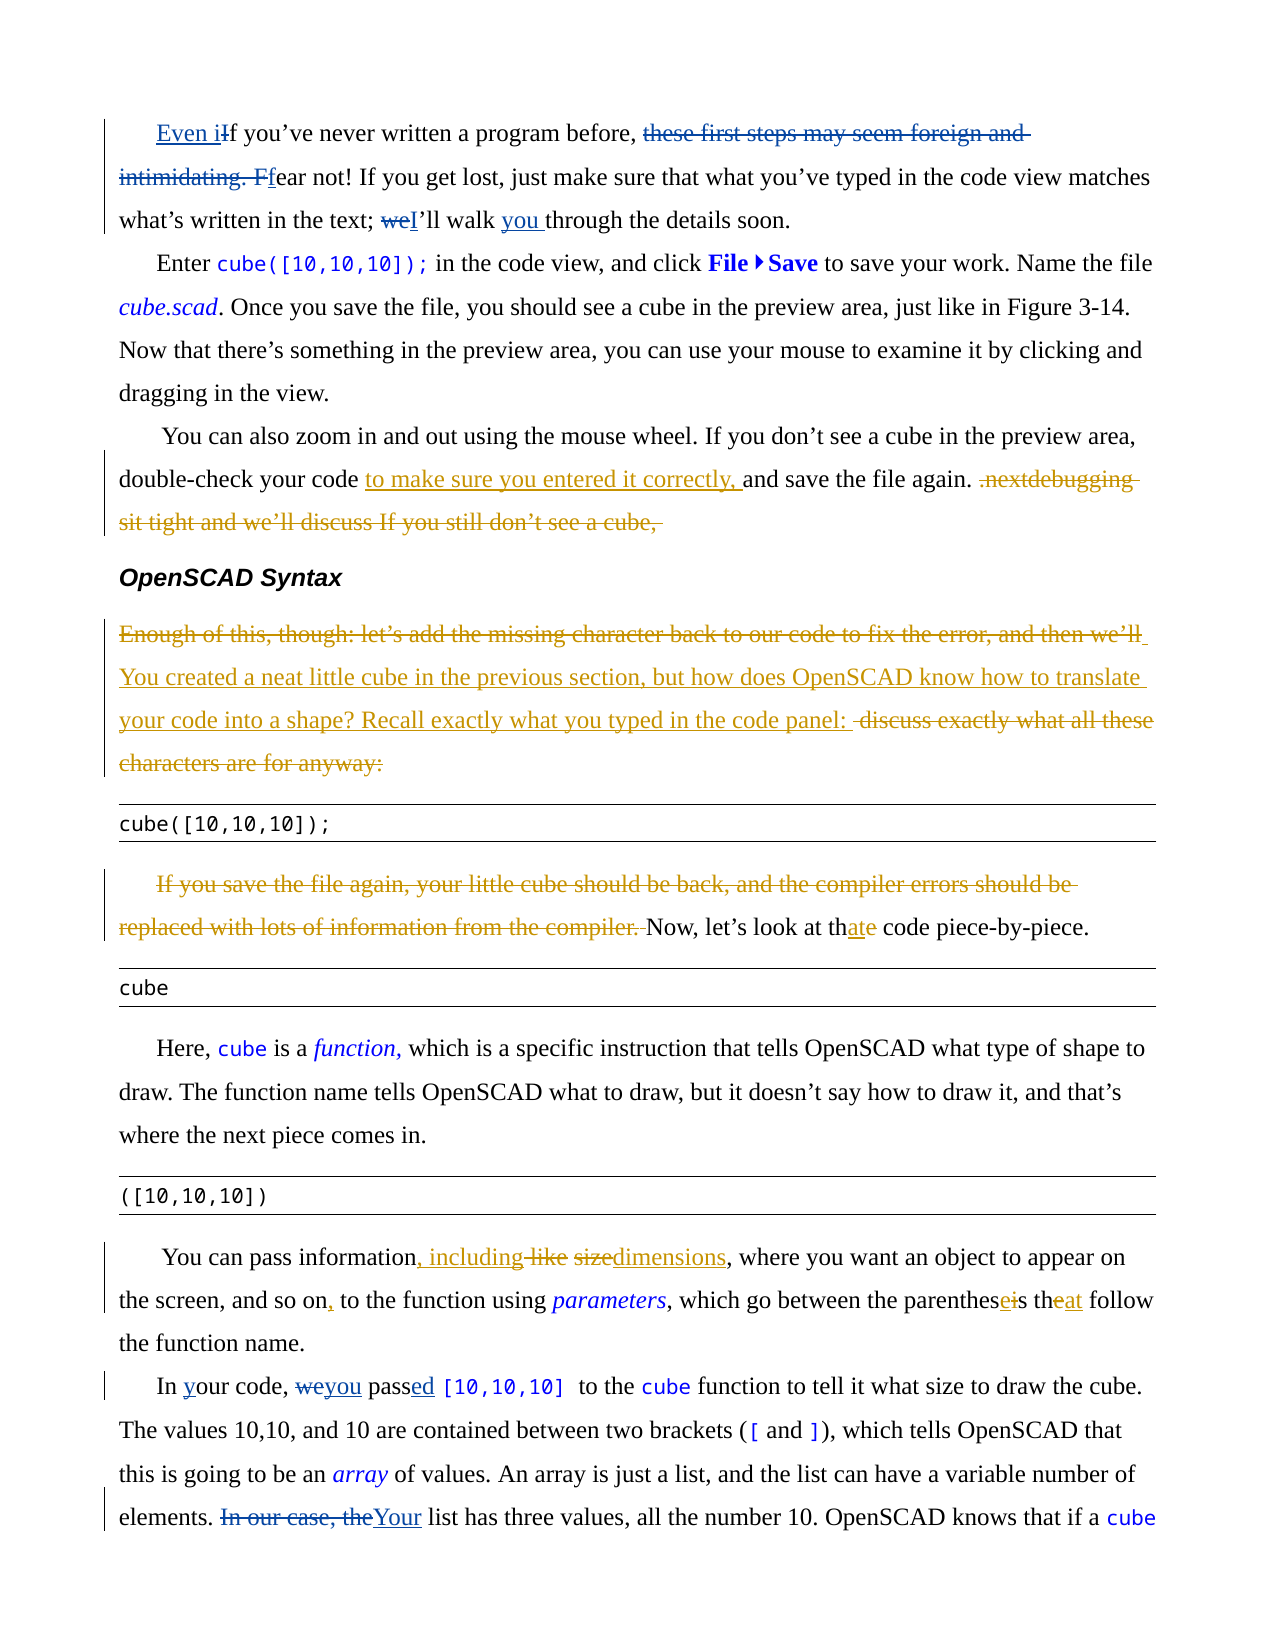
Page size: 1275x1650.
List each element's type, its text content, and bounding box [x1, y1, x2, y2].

text ([10,10,10]) [118, 1177, 1156, 1215]
text In your code, you passed [10,10,10] to the cube function to tell it what size to draw the cube. The values 10,10, and 10 are contained between two brackets ([ and ]), which tells OpenSCAD that this is going to be an array of values. An array is just a list, and the list can have a variable number of elements. Your list has three values, all the number 10. OpenSCAD knows that if a cube function is passed an array of values and the array contains three items, these three items are the X, Y, and Z measurements for the cube, so it renders a cube of 10x10x10 units. [118, 1371, 1156, 1531]
text cube([10,10,10]); [118, 805, 1156, 842]
text You can pass information, including dimensions, where you want an object to appear on the screen, and so on, to the function using parameters, which go between the parentheses that follow the function name. [118, 1242, 1156, 1357]
text cube [118, 969, 1156, 1007]
text You created a neat little cube in the previous section, but how does OpenSCAD know how to translate your code into a shape? Recall exactly what you typed in the code panel: [118, 619, 1156, 777]
text OpenSCAD Syntax [118, 563, 1156, 592]
text Now, let’s look at that code piece-by-piece. [118, 869, 1156, 941]
text You can also zoom in and out using the mouse wheel. If you don’t see a cube in the preview area, double-check your code to make sure you entered it correctly, and save the file again. [118, 421, 1156, 536]
text Even if you’ve never written a program before, fear not! If you get lost, just make sure that what you’ve typed in the code view matches what’s written in the text; I’ll walk you through the details soon. [118, 118, 1156, 233]
text Enter cube([10,10,10]); in the code view, and click File4Save to save your work. Name the file cube.scad. Once you save the file, you should see a cube in the preview area, just like in Figure 3-14. Now that there’s something in the preview area, you can use your mouse to examine it by clicking and dragging in the view. [118, 248, 1156, 407]
text Here, cube is a function, which is a specific instruction that tells OpenSCAD what type of shape to draw. The function name tells OpenSCAD what to draw, but it doesn’t say how to draw it, and that’s where the next piece comes in. [118, 1033, 1156, 1149]
